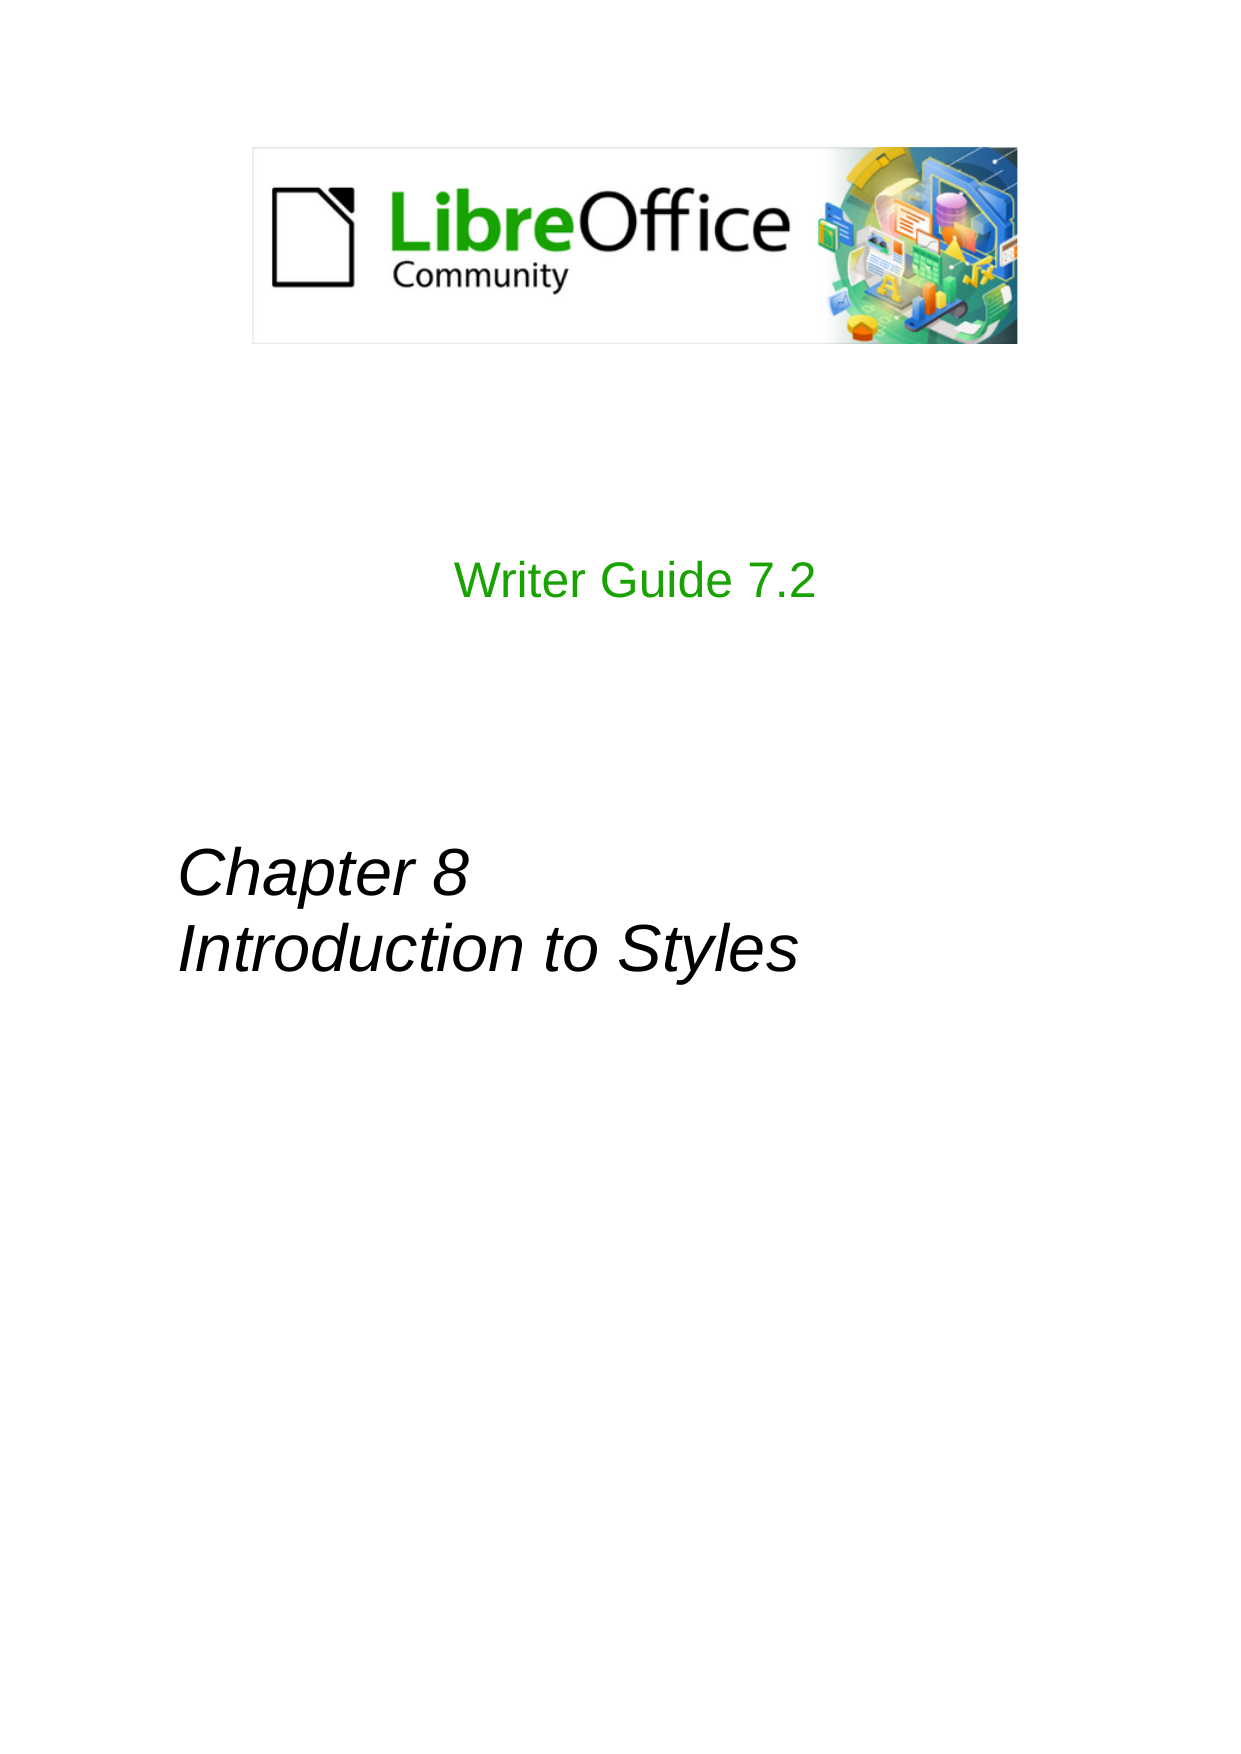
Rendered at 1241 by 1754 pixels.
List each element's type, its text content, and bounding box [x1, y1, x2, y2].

picture [252, 147, 1018, 344]
text Writer Guide 7.2 [177, 550, 1093, 608]
title Chapter 8 Introduction to Styles [177, 833, 1093, 986]
